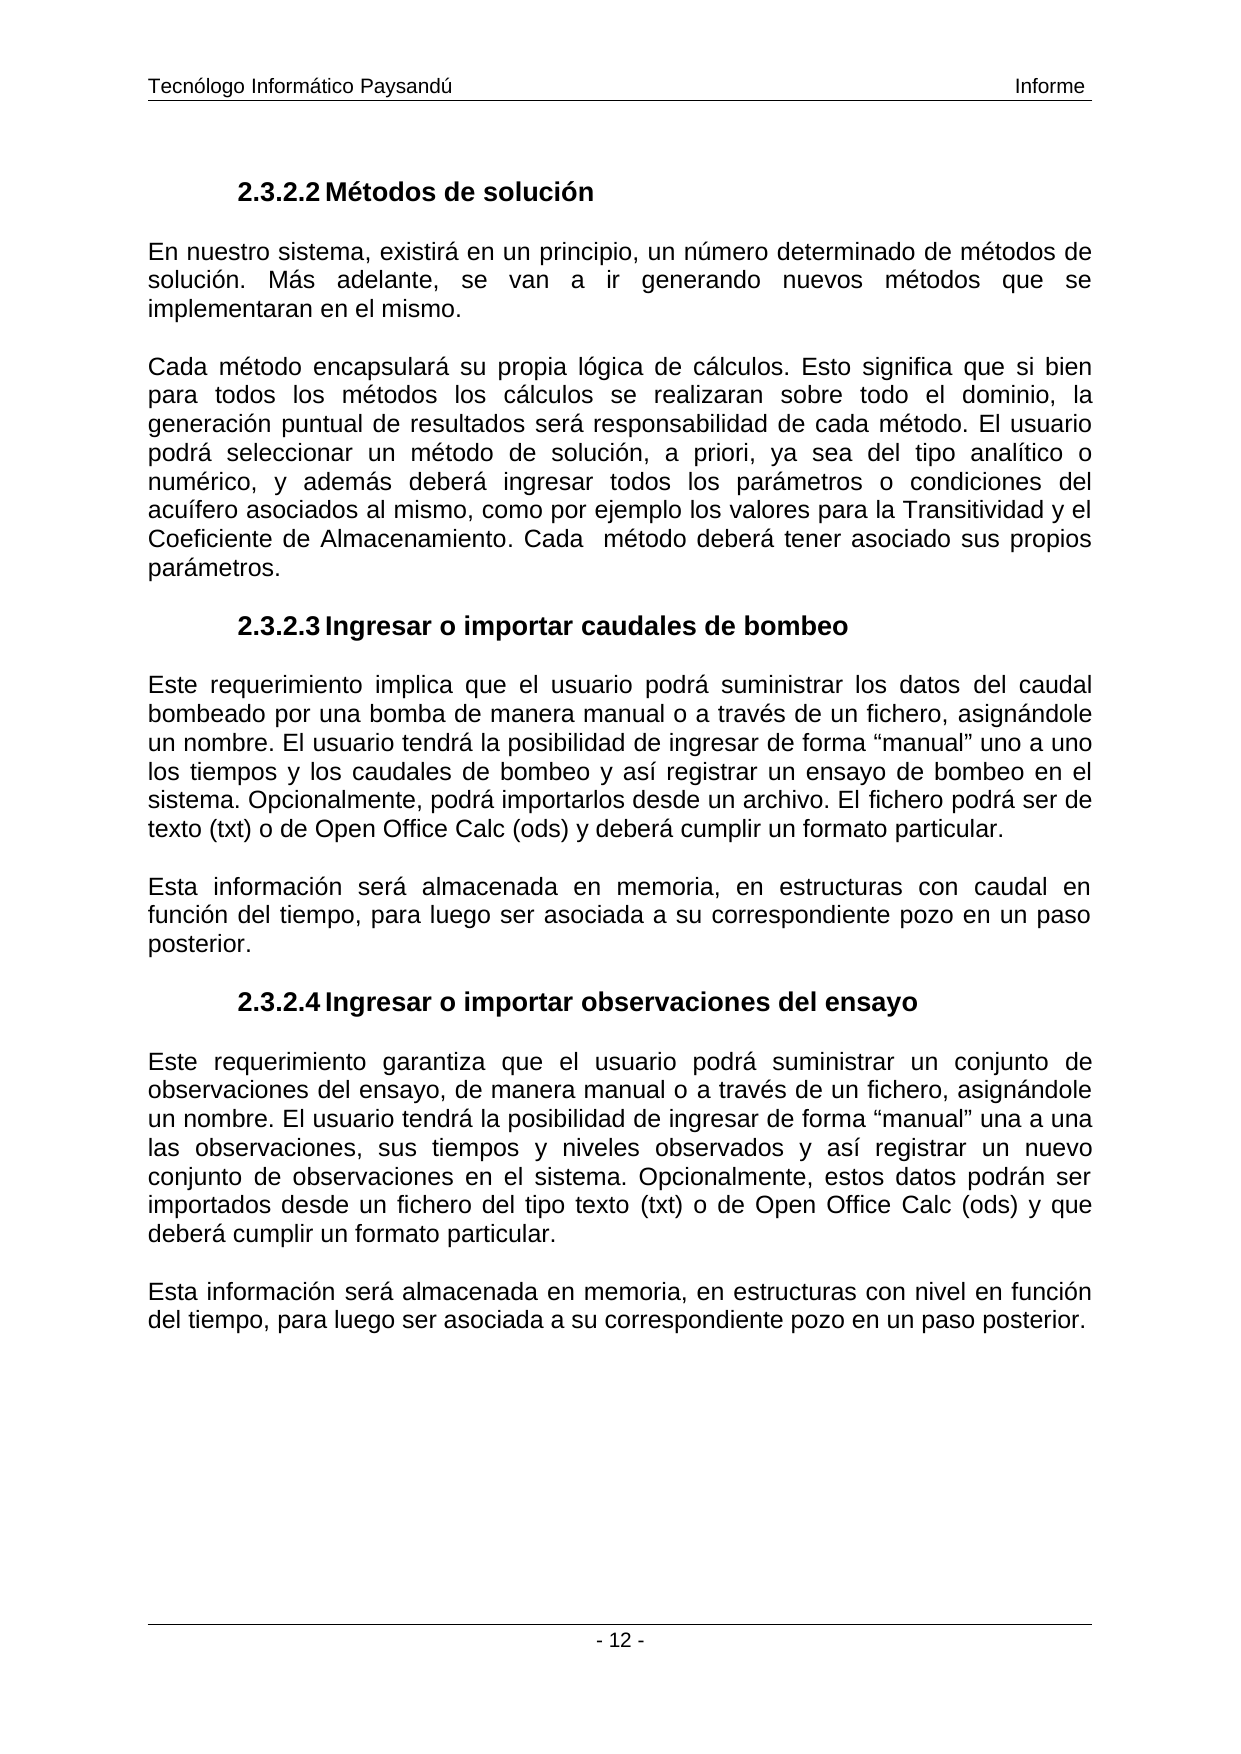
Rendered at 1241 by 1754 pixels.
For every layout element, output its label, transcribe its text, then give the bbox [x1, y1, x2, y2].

subtitle Ingresar o importar caudales de bombeo [237, 610, 1092, 641]
text Este requerimiento implica que el usuario podrá suministrar los datos del caudal bombeado por una bomba de manera manual o a través de un fichero, asignándole un nombre. El usuario tendrá la posibilidad de ingresar de forma “manual” uno a uno los tiempos y los caudales de bombeo y así registrar un ensayo de bombeo en el sistema. Opcionalmente, podrá importarlos desde un archivo. El fichero podrá ser de texto (txt) o de Open Office Calc (ods) y deberá cumplir un formato particular. [148, 670, 1092, 843]
subtitle Ingresar o importar observaciones del ensayo [237, 986, 1092, 1018]
text Este requerimiento garantiza que el usuario podrá suministrar un conjunto de observaciones del ensayo, de manera manual o a través de un fichero, asignándole un nombre. El usuario tendrá la posibilidad de ingresar de forma “manual” una a una las observaciones, sus tiempos y niveles observados y así registrar un nuevo conjunto de observaciones en el sistema. Opcionalmente, estos datos podrán ser importados desde un fichero del tipo texto (txt) o de Open Office Calc (ods) y que deberá cumplir un formato particular. [148, 1046, 1092, 1248]
subtitle Métodos de solución [237, 176, 1092, 208]
text Esta información será almacenada en memoria, en estructuras con caudal en función del tiempo, para luego ser asociada a su correspondiente pozo en un paso posterior. [148, 871, 1092, 958]
text En nuestro sistema, existirá en un principio, un número determinado de métodos de solución. Más adelante, se van a ir generando nuevos métodos que se implementaran en el mismo. [148, 236, 1092, 323]
text Cada método encapsulará su propia lógica de cálculos. Esto significa que si bien para todos los métodos los cálculos se realizaran sobre todo el dominio, la generación puntual de resultados será responsabilidad de cada método. El usuario podrá seleccionar un método de solución, a priori, ya sea del tipo analítico o numérico, y además deberá ingresar todos los parámetros o condiciones del acuífero asociados al mismo, como por ejemplo los valores para la Transitividad y el Coeficiente de Almacenamiento. Cada método deberá tener asociado sus propios parámetros. [148, 351, 1092, 581]
text Esta información será almacenada en memoria, en estructuras con nivel en función del tiempo, para luego ser asociada a su correspondiente pozo en un paso posterior. [148, 1276, 1092, 1334]
